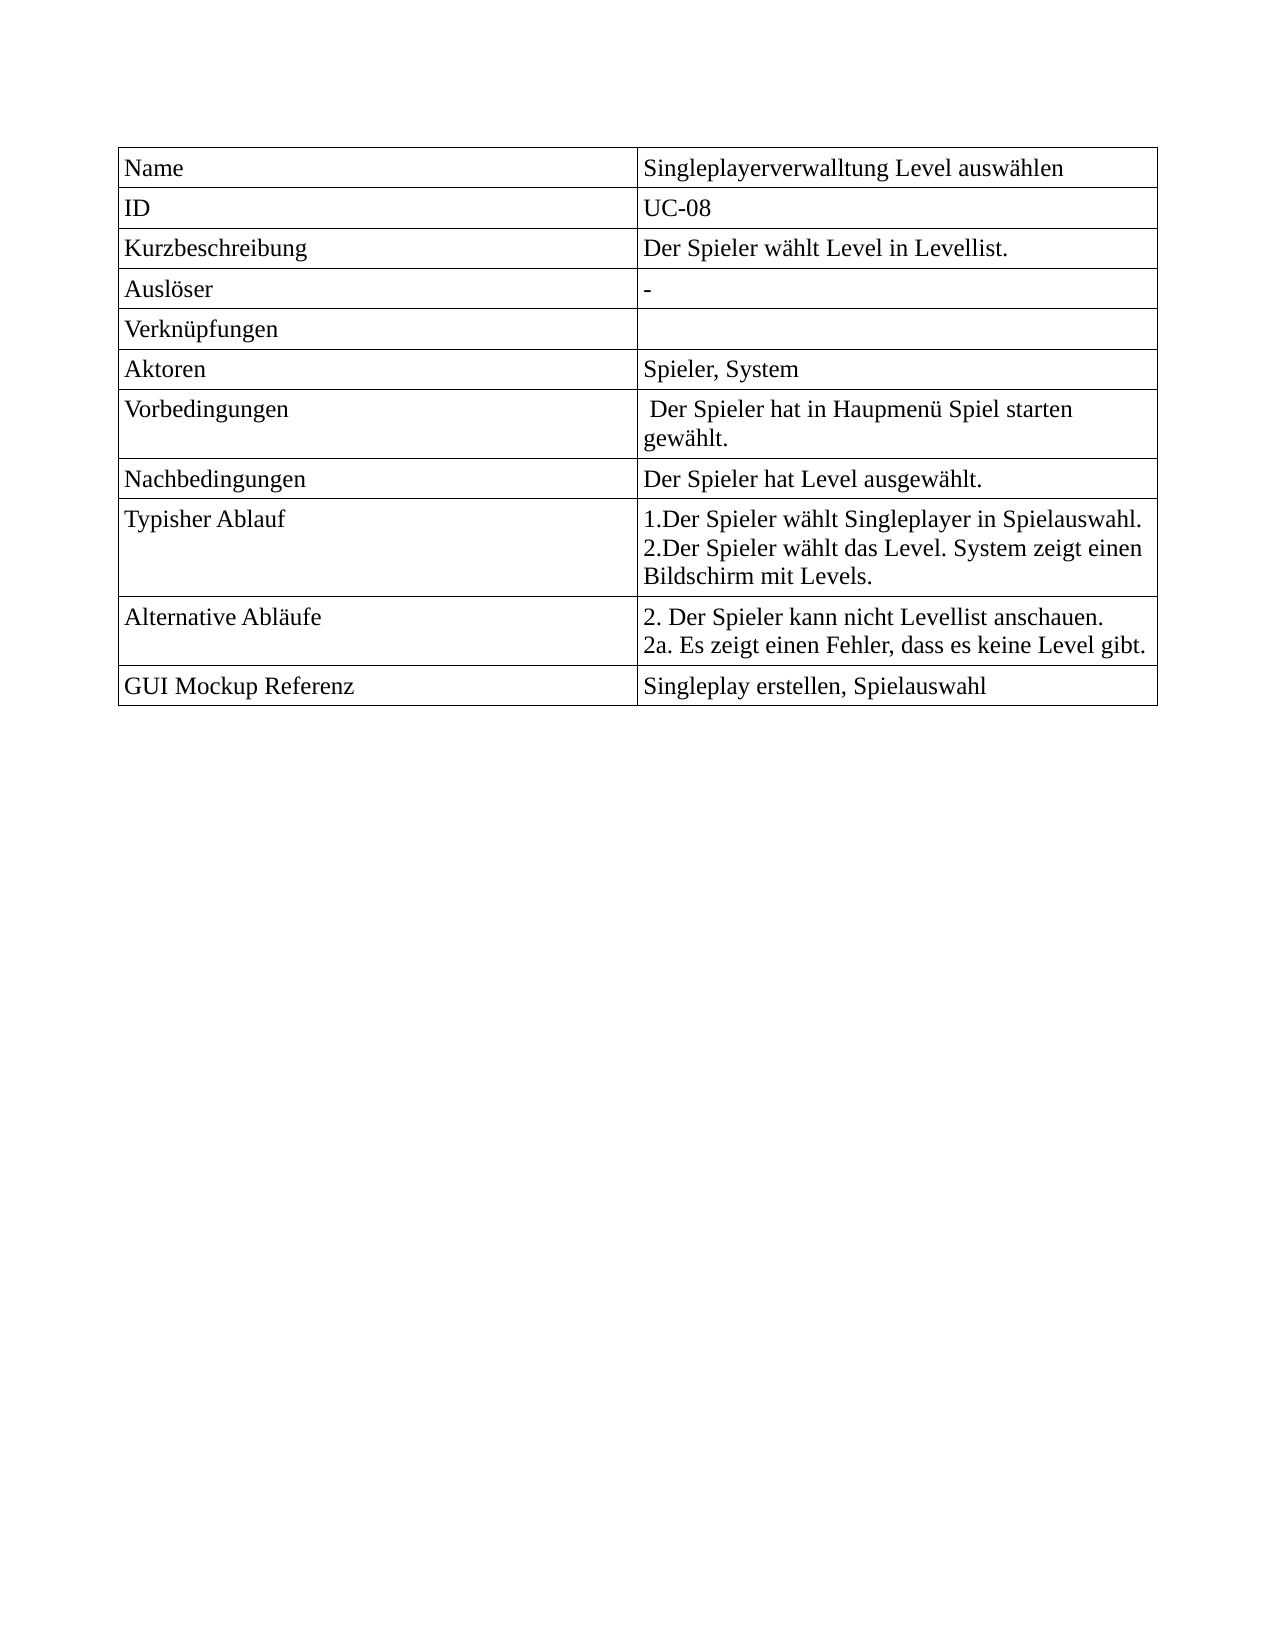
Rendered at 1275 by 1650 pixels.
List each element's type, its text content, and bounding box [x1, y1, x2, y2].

table_cell ID [119, 188, 637, 227]
table_cell Singleplay erstellen, Spielauswahl [638, 666, 1157, 705]
table_header Name [119, 148, 637, 187]
table_cell Alternative Abläufe [119, 597, 637, 665]
table_cell GUI Mockup Referenz [119, 666, 637, 705]
table_cell 2. Der Spieler kann nicht Levellist anschauen. 2a. Es zeigt einen Fehler, dass es keine Level gibt. [638, 597, 1157, 665]
table_cell Auslöser [119, 269, 637, 308]
table_cell Nachbedingungen [119, 459, 637, 498]
table_cell Aktoren [119, 350, 637, 389]
table_cell Der Spieler hat Level ausgewählt. [638, 459, 1157, 498]
table_cell Kurzbeschreibung [119, 229, 637, 268]
table_cell Typisher Ablauf [119, 499, 637, 596]
table_cell Der Spieler wählt Level in Levellist. [638, 229, 1157, 268]
table_cell Verknüpfungen [119, 309, 637, 348]
table_cell Vorbedingungen [119, 390, 637, 458]
table_header Singleplayerverwalltung Level auswählen [638, 148, 1157, 187]
table_cell - [638, 269, 1157, 308]
table_cell UC-08 [638, 188, 1157, 227]
table_cell 1.Der Spieler wählt Singleplayer in Spielauswahl. 2.Der Spieler wählt das Level. System zeigt einen Bildschirm mit Levels. [638, 499, 1157, 596]
table_cell Spieler, System [638, 350, 1157, 389]
table_cell [638, 309, 1157, 348]
table_cell Der Spieler hat in Haupmenü Spiel starten gewählt. [638, 390, 1157, 458]
